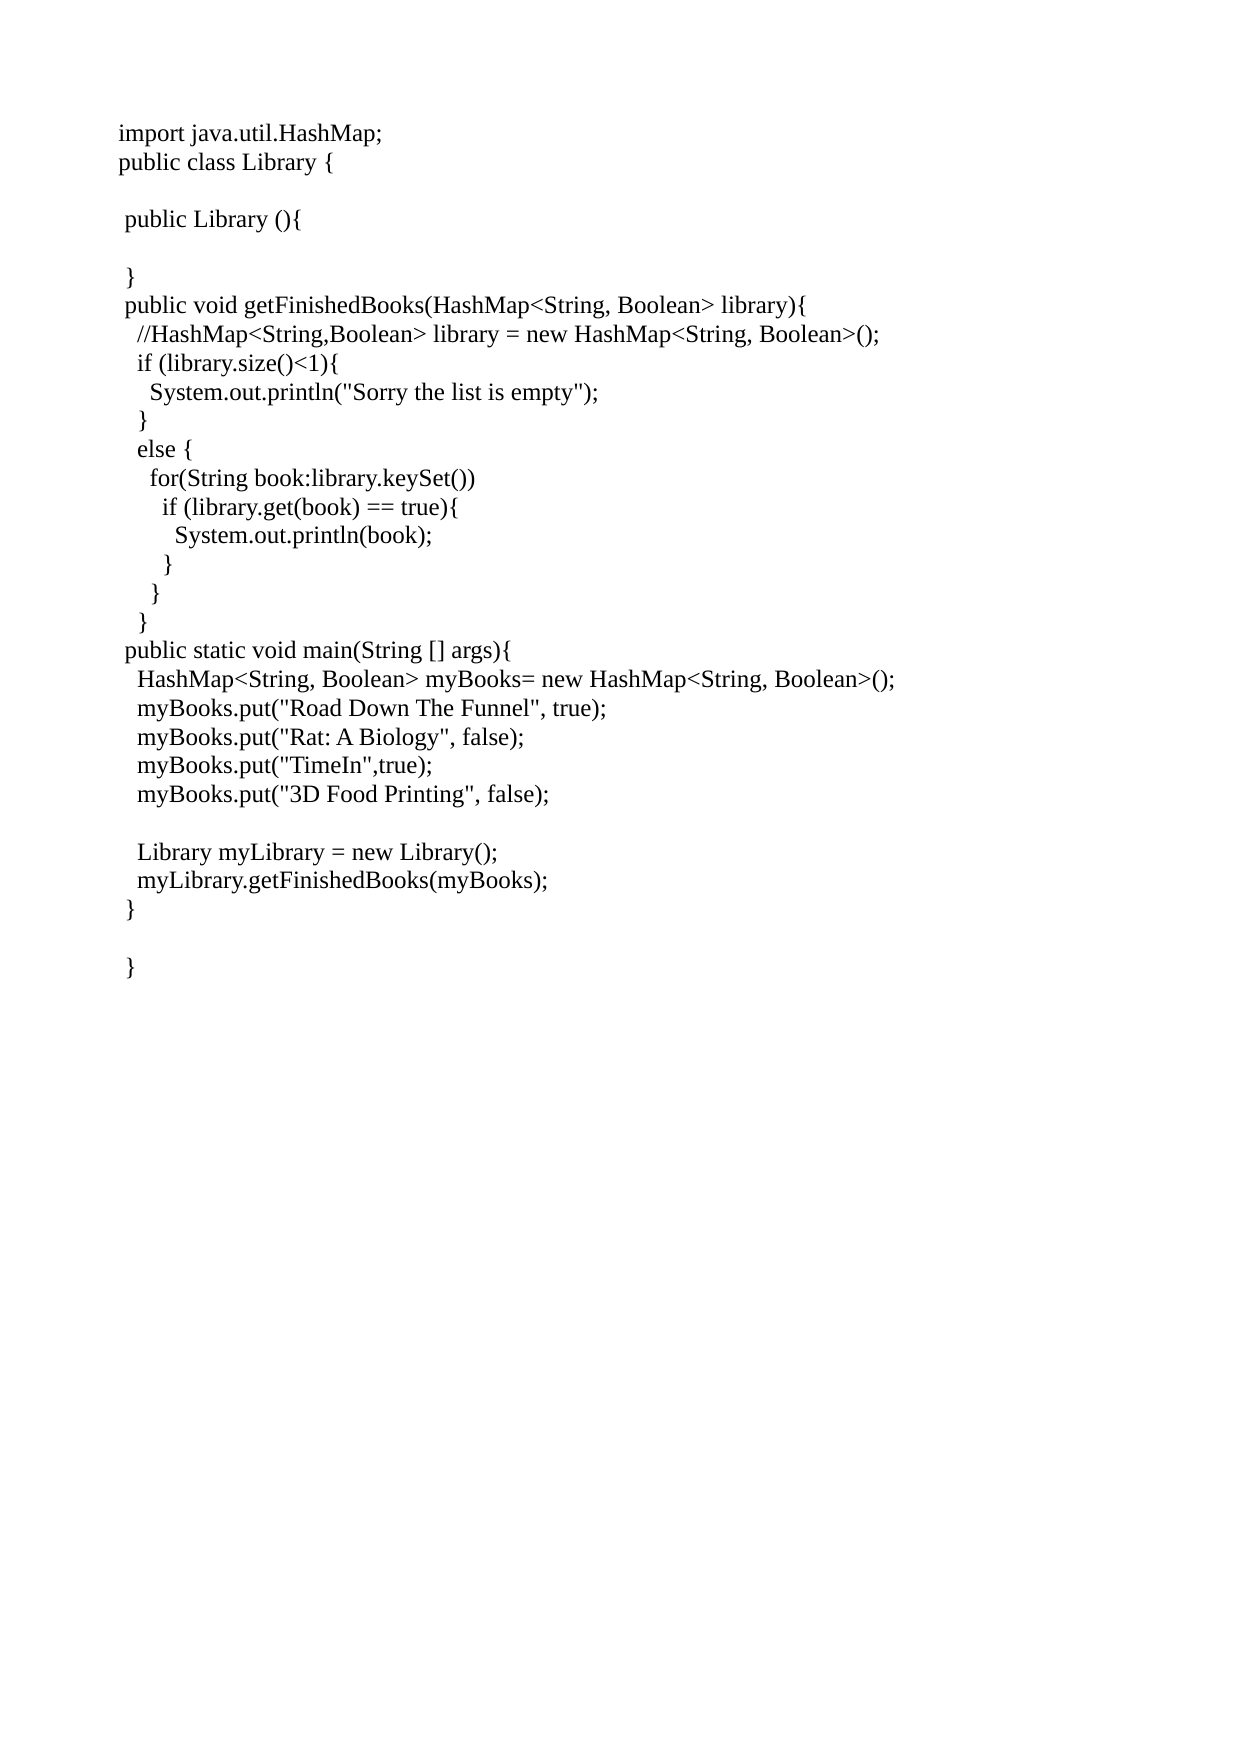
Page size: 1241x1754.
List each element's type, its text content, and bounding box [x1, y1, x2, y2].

text myBooks.put("Rat: A Biology", false); [118, 722, 1122, 751]
text for(String book:library.keySet()) [118, 463, 1122, 492]
text else { [118, 434, 1122, 463]
text System.out.println("Sorry the list is empty"); [118, 377, 1122, 406]
text if (library.size()<1){ [118, 348, 1122, 377]
text myBooks.put("Road Down The Funnel", true); [118, 693, 1122, 722]
text myLibrary.getFinishedBooks(myBooks); [118, 866, 1122, 894]
text } [118, 262, 1122, 291]
text public static void main(String [] args){ [118, 636, 1122, 664]
text } [118, 607, 1122, 636]
text public Library (){ [118, 204, 1122, 233]
text //HashMap<String,Boolean> library = new HashMap<String, Boolean>(); [118, 319, 1122, 348]
text myBooks.put("TimeIn",true); [118, 751, 1122, 779]
text } [118, 578, 1122, 607]
text Library myLibrary = new Library(); [118, 837, 1122, 866]
text if (library.get(book) == true){ [118, 492, 1122, 521]
text import java.util.HashMap; [118, 118, 1122, 147]
text public class Library { [118, 147, 1122, 176]
text } [118, 406, 1122, 434]
text myBooks.put("3D Food Printing", false); [118, 779, 1122, 808]
text } [118, 549, 1122, 578]
text } [118, 952, 1122, 981]
text HashMap<String, Boolean> myBooks= new HashMap<String, Boolean>(); [118, 664, 1122, 693]
text } [118, 894, 1122, 923]
text public void getFinishedBooks(HashMap<String, Boolean> library){ [118, 291, 1122, 319]
text System.out.println(book); [118, 521, 1122, 549]
